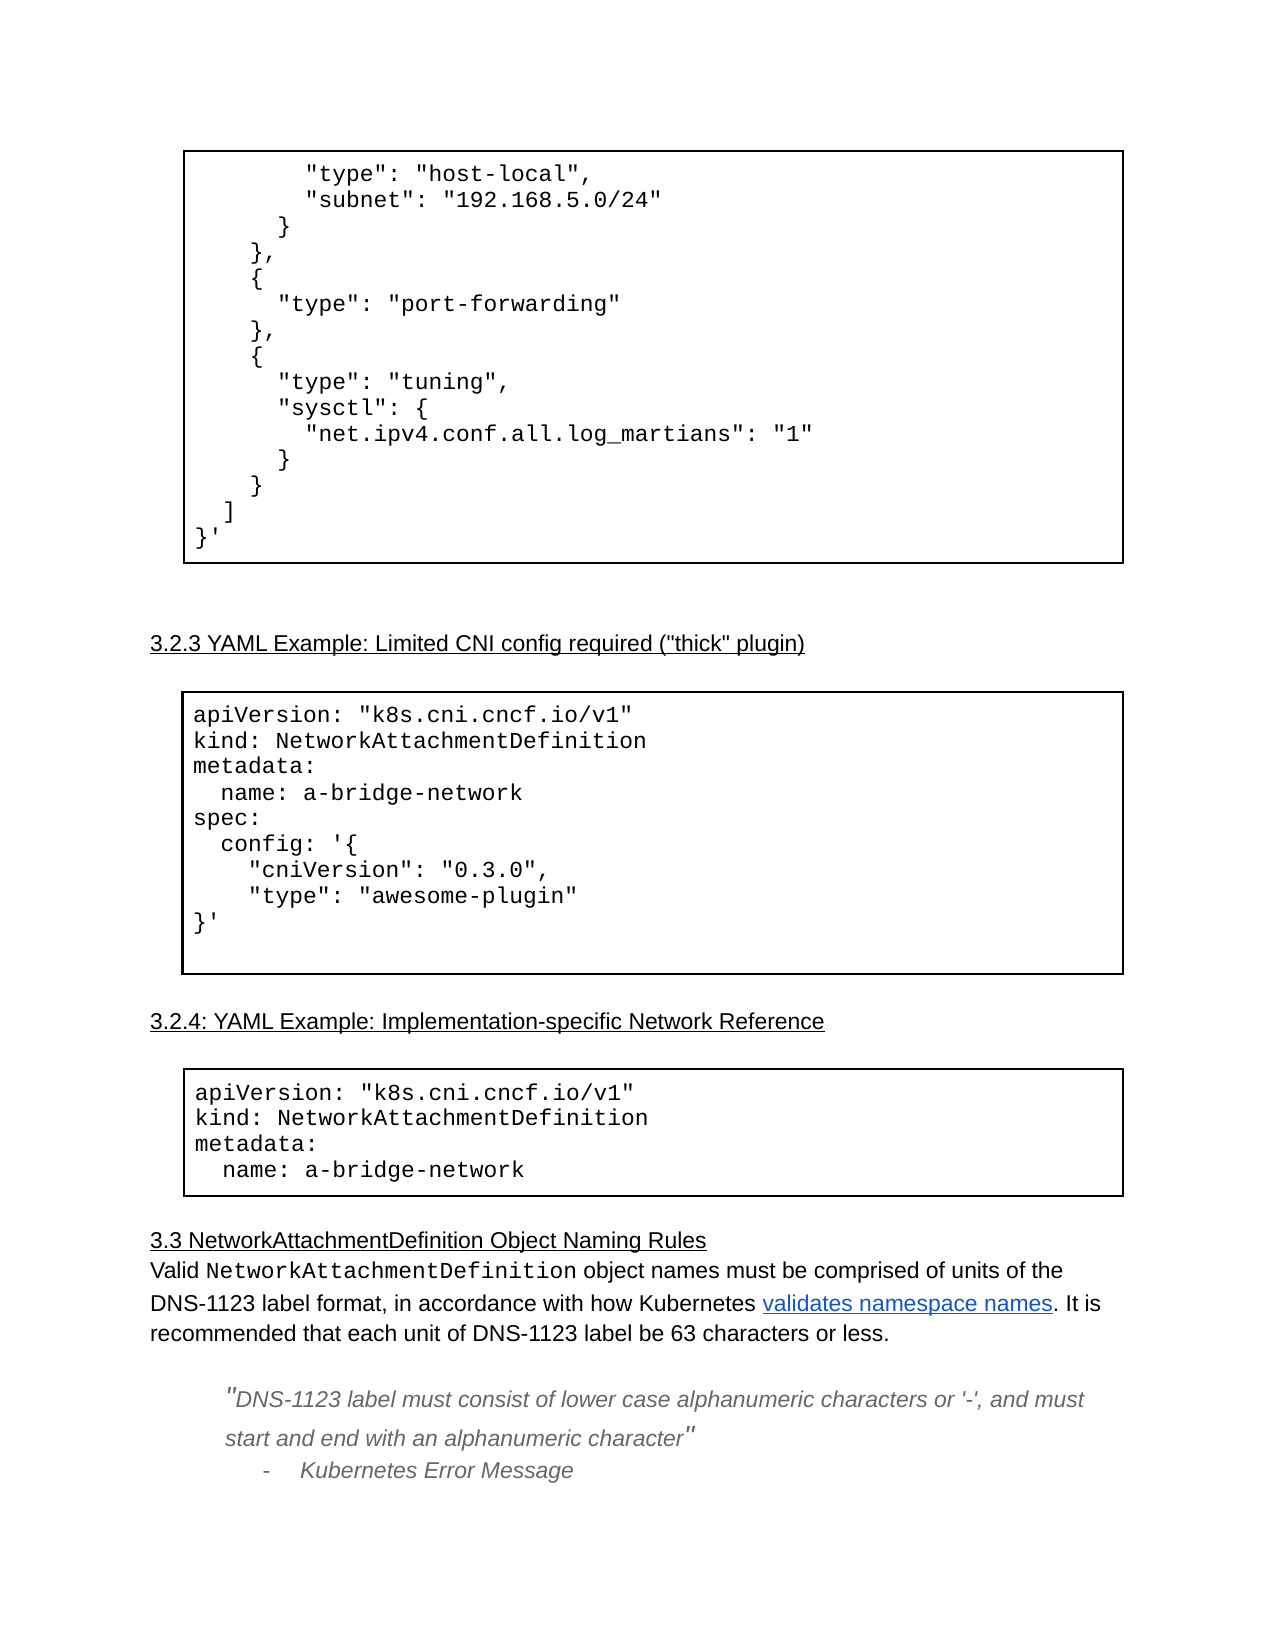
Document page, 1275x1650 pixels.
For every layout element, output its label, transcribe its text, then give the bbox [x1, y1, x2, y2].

text Valid NetworkAttachmentDefinition object names must be comprised of units of the DNS-1123 label format, in accordance with how Kubernetes validates namespace names. It is recommended that each unit of DNS-1123 label be 63 characters or less. [150, 1257, 1125, 1346]
text 3.2.3 YAML Example: Limited CNI config required ("thick" plugin) [150, 630, 1125, 656]
text 3.2.4: YAML Example: Implementation-specific Network Reference [150, 1008, 1125, 1034]
table_header apiVersion: "k8s.cni.cncf.io/v1" kind: NetworkAttachmentDefinition metadata: name: a-bridge-network [185, 1070, 1122, 1195]
table_header apiVersion: "k8s.cni.cncf.io/v1" kind: NetworkAttachmentDefinition metadata: name: a-bridge-network spec: config: '{ "cniVersion": "0.3.0", "type": "awesome-plugin" }' [184, 693, 1122, 973]
list Kubernetes Error Message [262, 1457, 1125, 1484]
table_header "type": "host-local", "subnet": "192.168.5.0/24" } }, { "type": "port-forwarding" }, { "type": "tuning", "sysctl": { "net.ipv4.conf.all.log_martians": "1" } } ] }' [185, 152, 1122, 562]
text "DNS-1123 label must consist of lower case alphanumeric characters or '-', and must start and end with an alphanumeric character" [225, 1380, 1125, 1452]
text 3.3 NetworkAttachmentDefinition Object Naming Rules [150, 1227, 1125, 1254]
